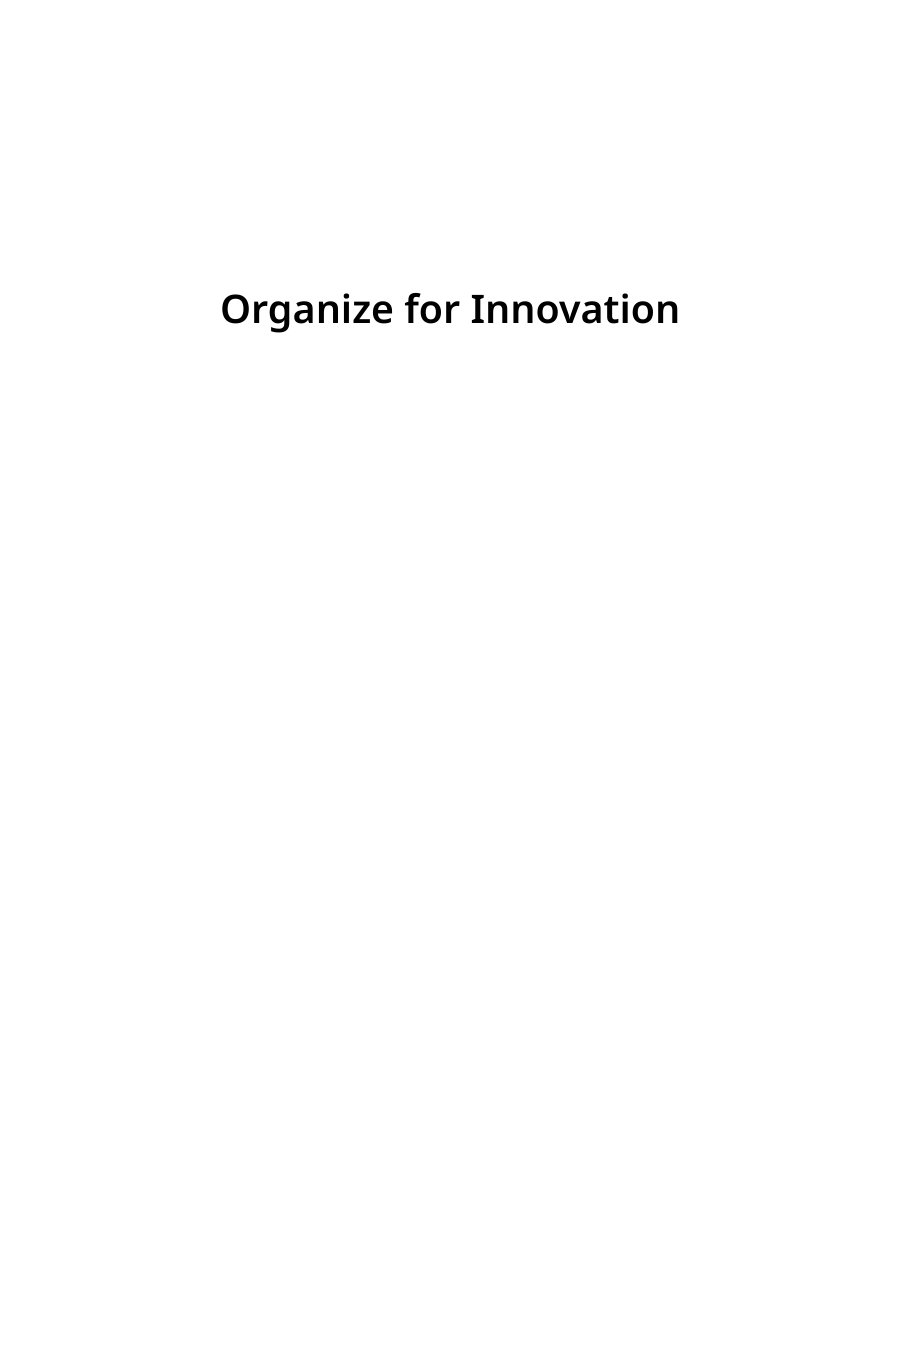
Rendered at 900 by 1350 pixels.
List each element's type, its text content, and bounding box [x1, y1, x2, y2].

subtitle Organize for Innovation [127, 287, 772, 333]
